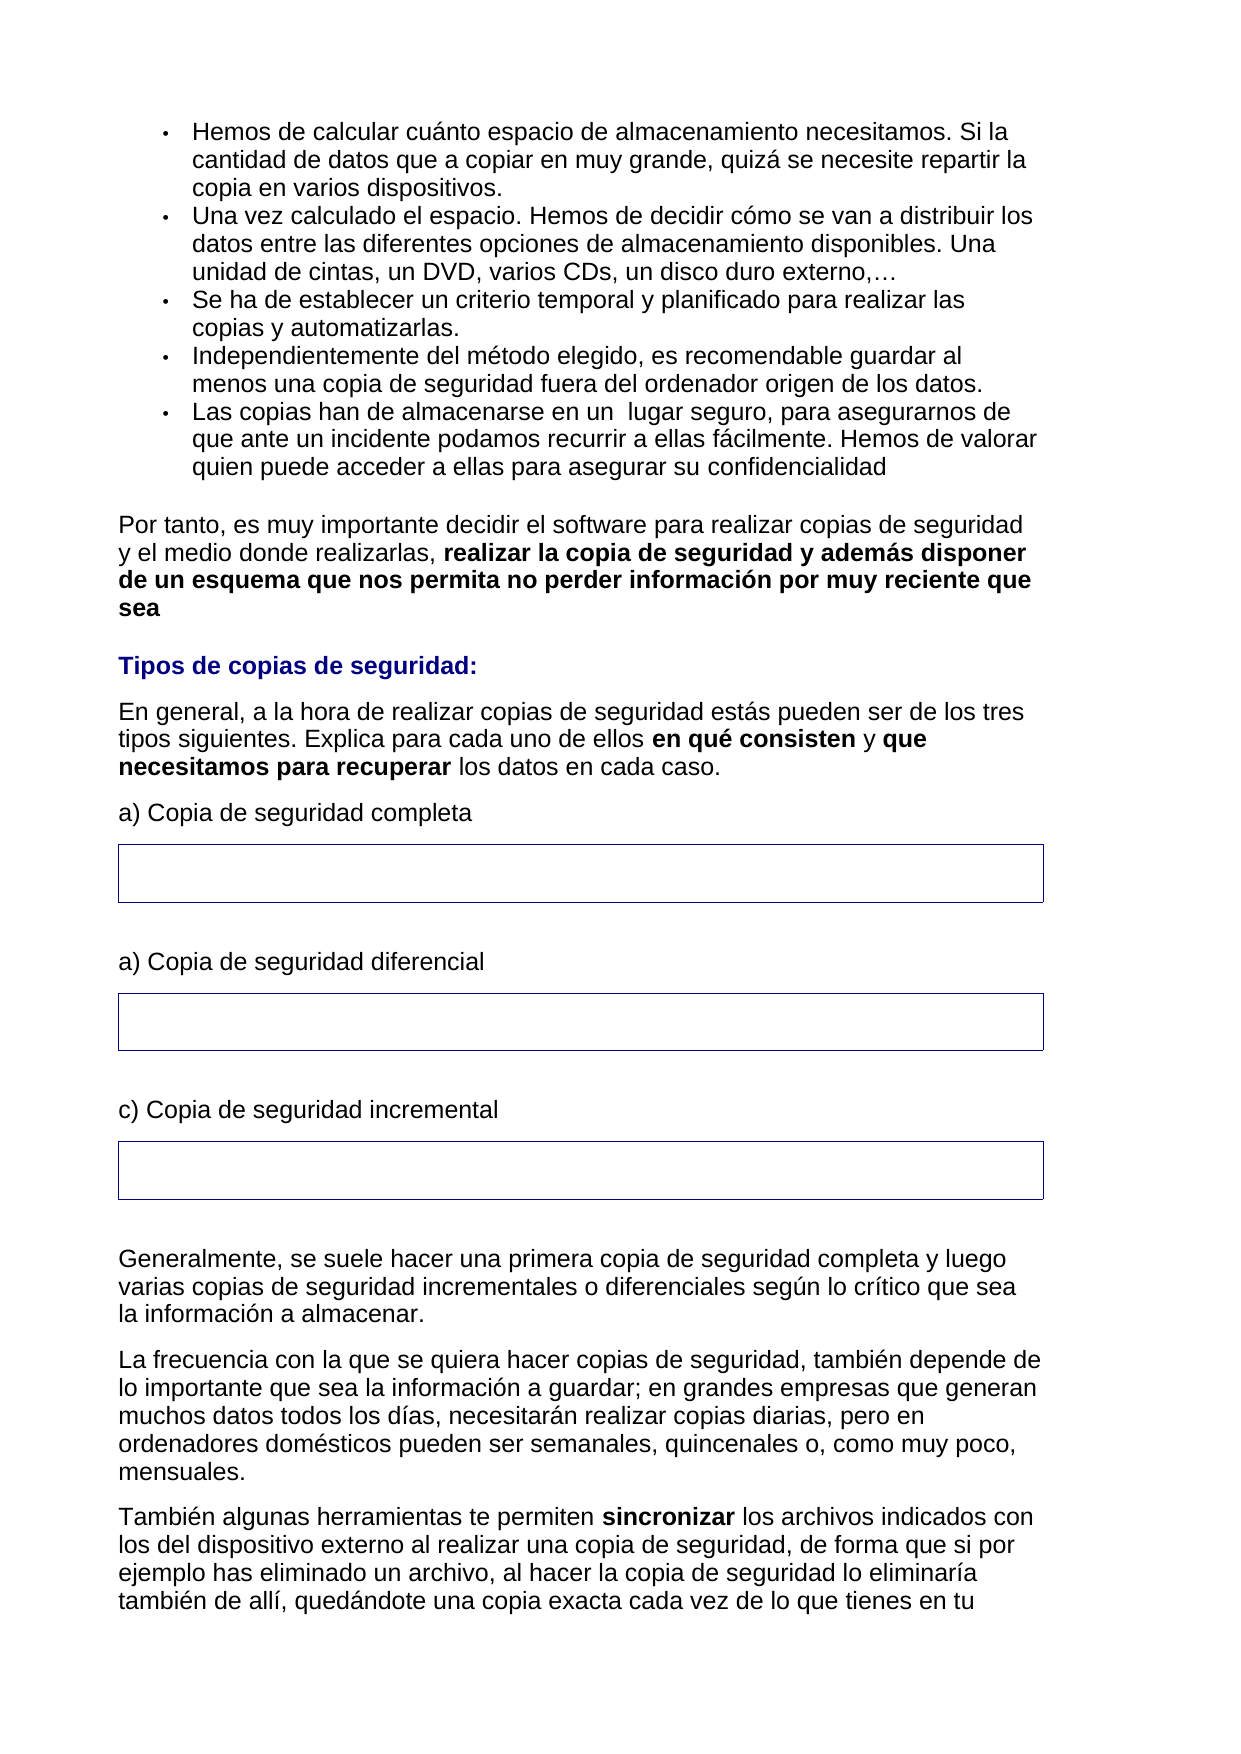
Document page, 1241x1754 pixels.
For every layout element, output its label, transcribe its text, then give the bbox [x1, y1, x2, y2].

list Una vez calculado el espacio. Hemos de decidir cómo se van a distribuir los datos entre las diferentes opciones de almacenamiento disponibles. Una unidad de cintas, un DVD, varios CDs, un disco duro externo,… [162, 202, 1043, 286]
text c) Copia de seguridad incremental [118, 1096, 1043, 1124]
table_header [119, 845, 1043, 902]
text Tipos de copias de seguridad: [118, 652, 1043, 679]
list Hemos de calcular cuánto espacio de almacenamiento necesitamos. Si la cantidad de datos que a copiar en muy grande, quizá se necesite repartir la copia en varios dispositivos. [162, 118, 1043, 202]
text Por tanto, es muy importante decidir el software para realizar copias de seguridad y el medio donde realizarlas, realizar la copia de seguridad y además disponer de un esquema que nos permita no perder información por muy reciente que sea [118, 511, 1043, 622]
table_header [119, 1142, 1043, 1199]
list Las copias han de almacenarse en un lugar seguro, para asegurarnos de que ante un incidente podamos recurrir a ellas fácilmente. Hemos de valorar quien puede acceder a ellas para asegurar su confidencialidad [162, 397, 1043, 481]
table_header [119, 994, 1043, 1050]
text La frecuencia con la que se quiera hacer copias de seguridad, también depende de lo importante que sea la información a guardar; en grandes empresas que generan muchos datos todos los días, necesitarán realizar copias diarias, pero en ordenadores domésticos pueden ser semanales, quincenales o, como muy poco, mensuales. [118, 1346, 1043, 1485]
text También algunas herramientas te permiten sincronizar los archivos indicados con los del dispositivo externo al realizar una copia de seguridad, de forma que si por ejemplo has eliminado un archivo, al hacer la copia de seguridad lo eliminaría también de allí, quedándote una copia exacta cada vez de lo que tienes en tu [118, 1503, 1043, 1615]
text Generalmente, se suele hacer una primera copia de seguridad completa y luego varias copias de seguridad incrementales o diferenciales según lo crítico que sea la información a almacenar. [118, 1244, 1043, 1328]
text a) Copia de seguridad completa [118, 799, 1043, 827]
list Se ha de establecer un criterio temporal y planificado para realizar las copias y automatizarlas. [162, 286, 1043, 341]
list Independientemente del método elegido, es recomendable guardar al menos una copia de seguridad fuera del ordenador origen de los datos. [162, 341, 1043, 397]
text a) Copia de seguridad diferencial [118, 947, 1043, 975]
text En general, a la hora de realizar copias de seguridad estás pueden ser de los tres tipos siguientes. Explica para cada uno de ellos en qué consisten y que necesitamos para recuperar los datos en cada caso. [118, 697, 1043, 781]
